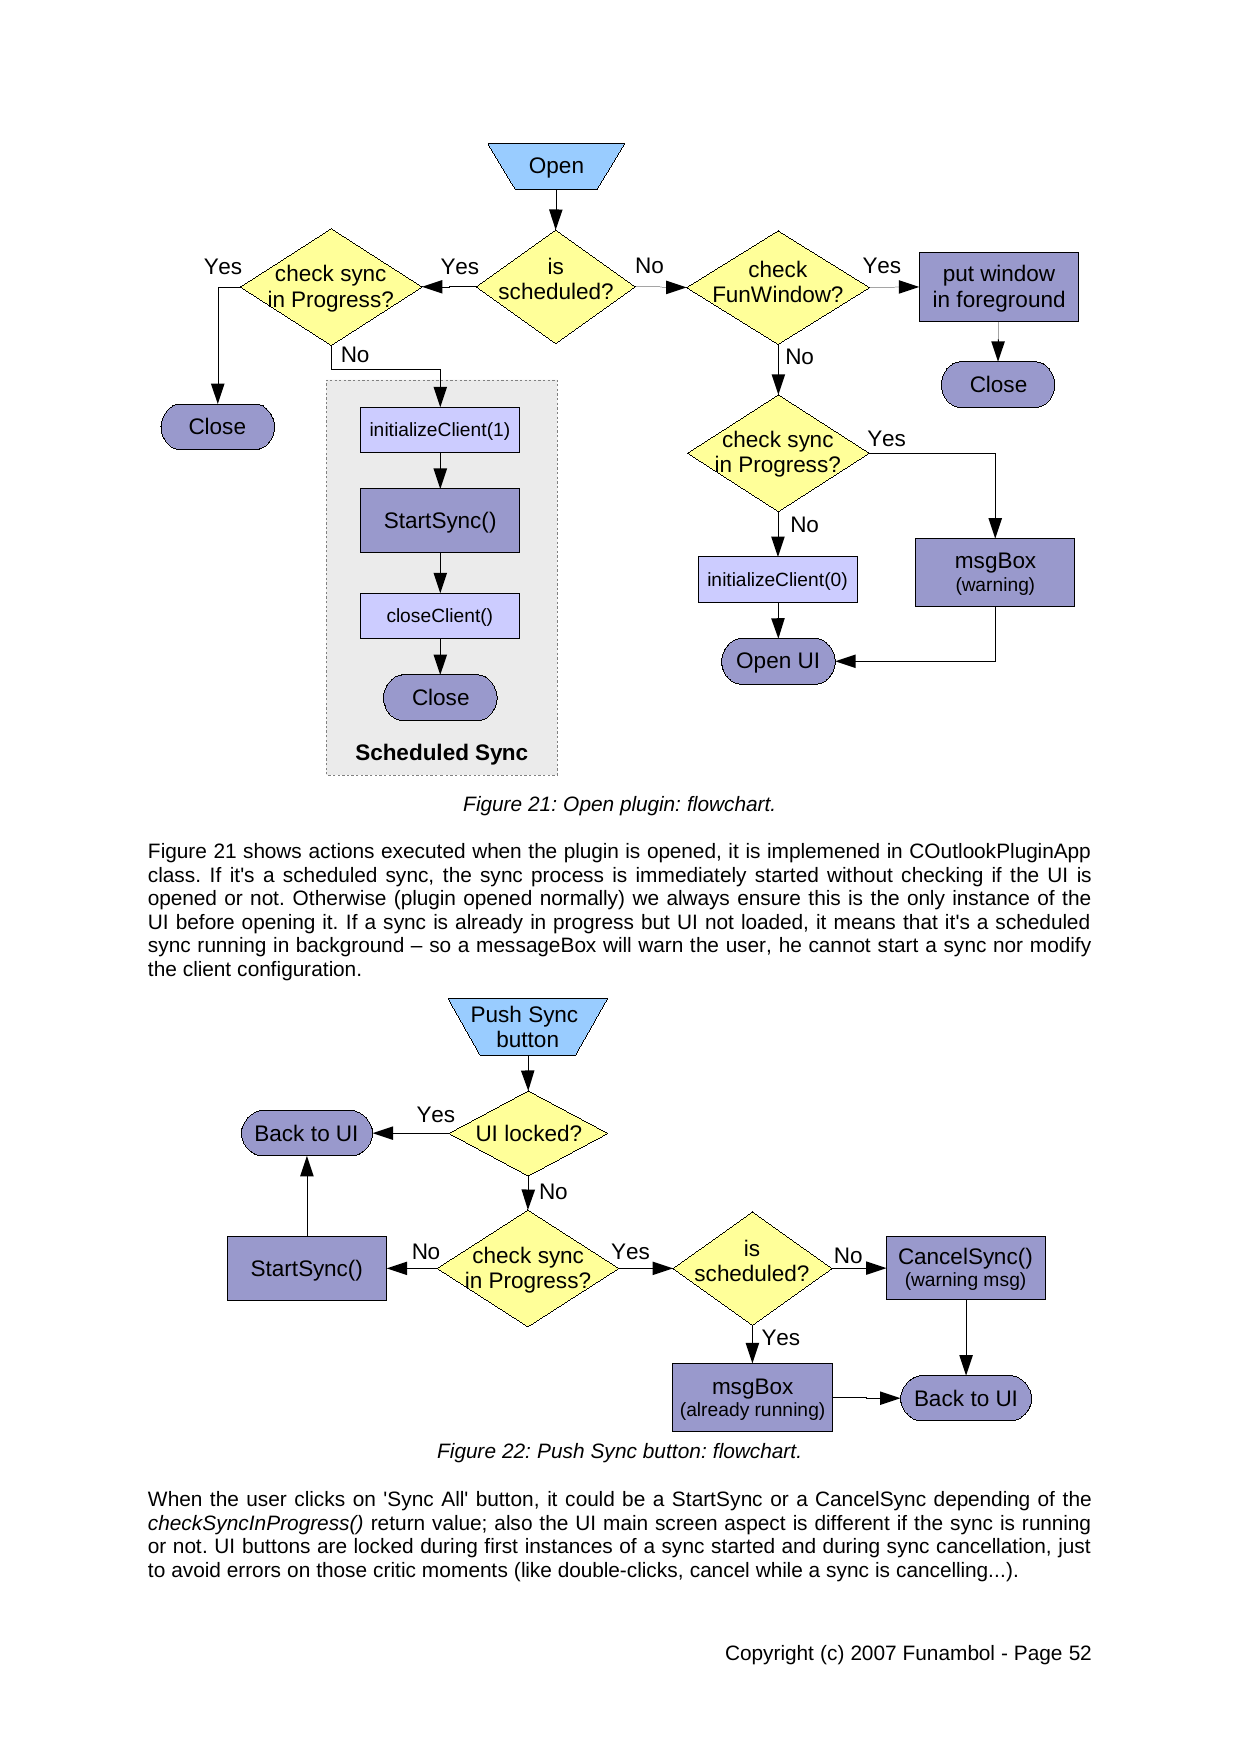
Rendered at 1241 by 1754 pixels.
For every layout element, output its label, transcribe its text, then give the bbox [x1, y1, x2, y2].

text Figure 21: Open plugin: flowchart. [148, 131, 1093, 816]
text Figure 21 shows actions executed when the plugin is opened, it is implemened in COutlookPluginApp class. If it's a scheduled sync, the sync process is immediately started without checking if the UI is opened or not. Otherwise (plugin opened normally) we always ensure this is the only instance of the UI before opening it. If a sync is already in progress but UI not loaded, it means that it's a scheduled sync running in background – so a messageBox will warn the user, he cannot start a sync nor modify the client configuration. [148, 816, 1093, 981]
text When the user clicks on 'Sync All' button, it could be a StartSync or a CancelSync depending of the checkSyncInProgress() return value; also the UI main screen aspect is different if the sync is running or not. UI buttons are locked during first instances of a sync started and during sync cancellation, just to avoid errors on those critic moments (like double-clicks, cancel while a sync is cancelling...). [148, 1463, 1093, 1582]
text Figure 22: Push Sync button: flowchart. [148, 993, 1093, 1463]
text [148, 981, 1093, 993]
